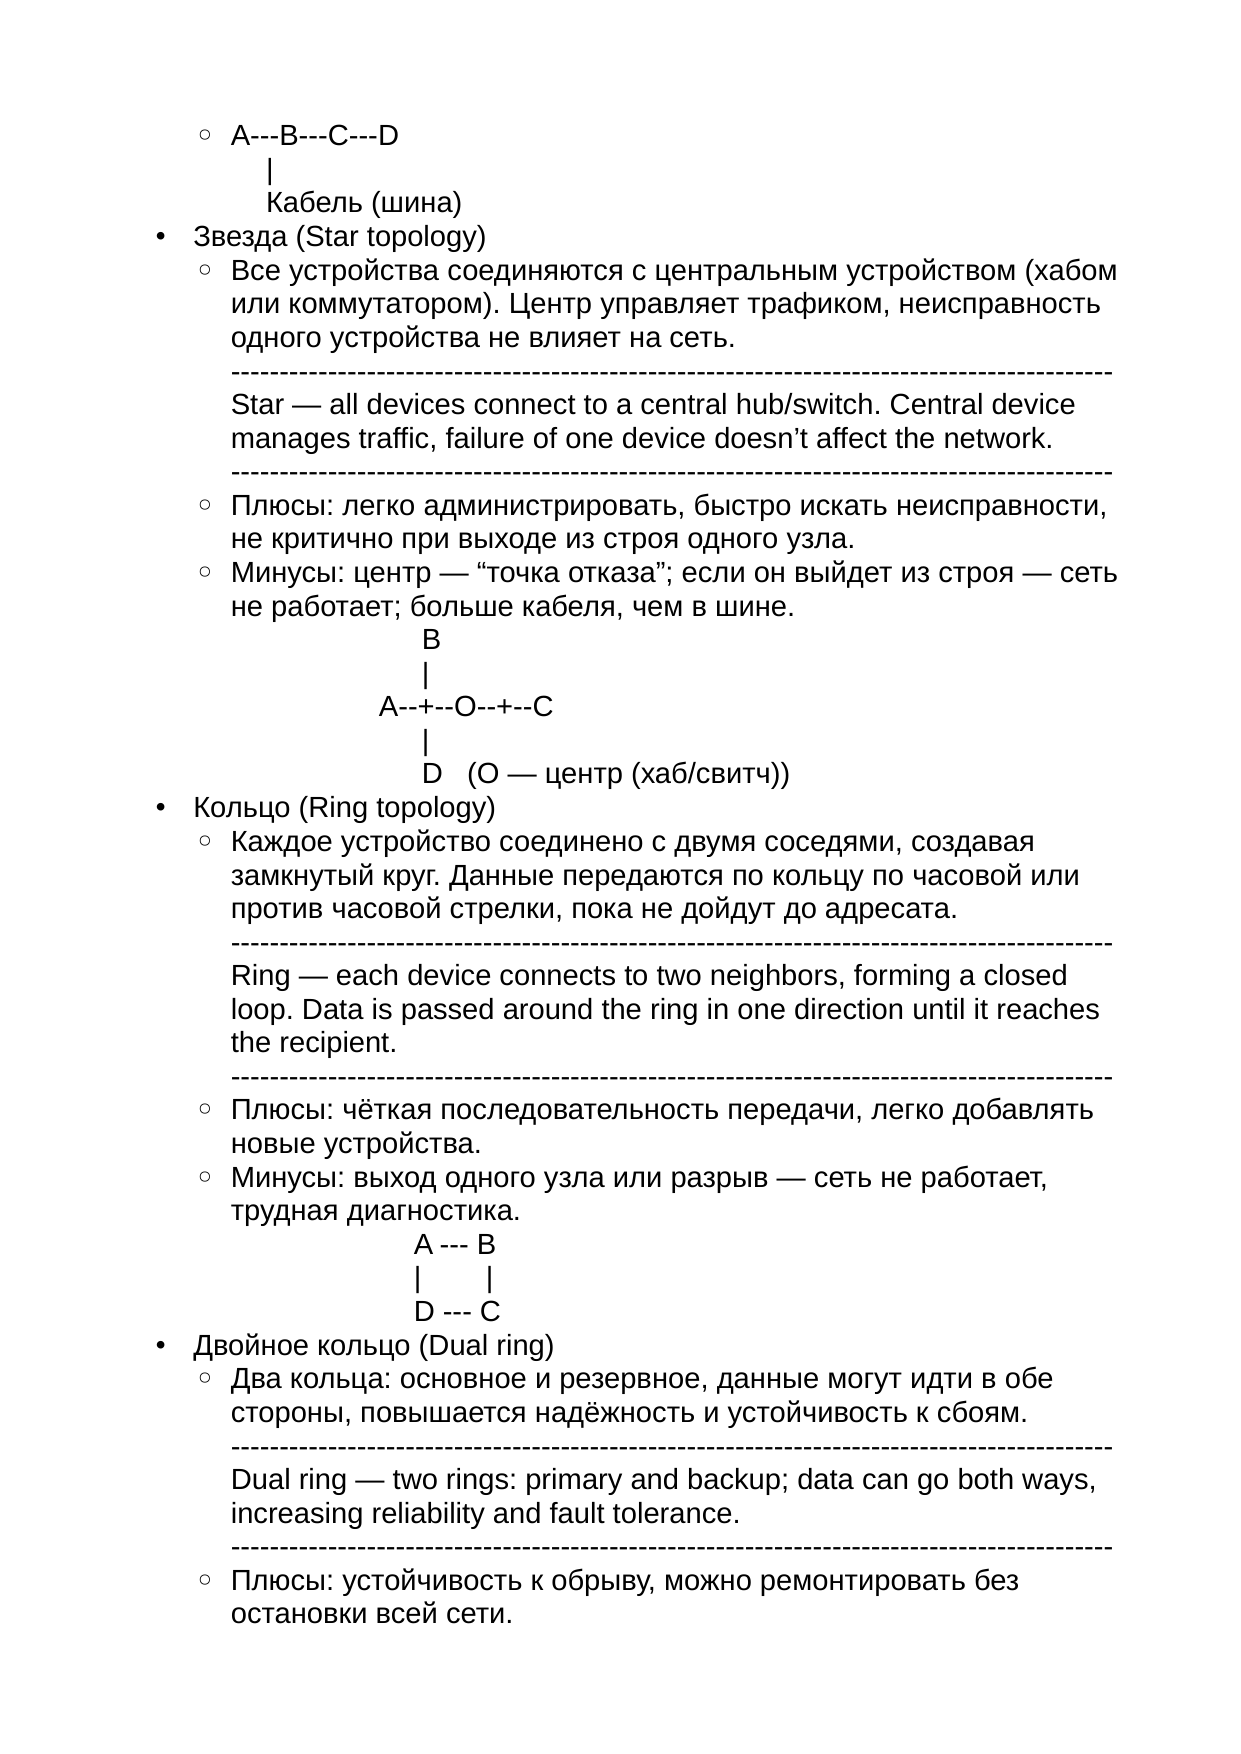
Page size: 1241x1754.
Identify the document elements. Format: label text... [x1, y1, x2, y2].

list Плюсы: чёткая последовательность передачи, легко добавлять новые устройства. [193, 1092, 1122, 1159]
text | [118, 152, 1122, 185]
list ------------------------------------------------------------------------------------------- [193, 353, 1122, 387]
text | | [118, 1260, 1122, 1294]
list Плюсы: легко администрировать, быстро искать неисправности, не критично при выходе из строя одного узла. [193, 488, 1122, 555]
list -------------------------------------------------------------------------------------------Ring — each device connects to two neighbors, forming a closed loop. Data is passed around the ring in one direction until it reaches the recipient. [193, 924, 1122, 1059]
list ------------------------------------------------------------------------------------------- [193, 1059, 1122, 1092]
text Кабель (шина) [118, 185, 1122, 219]
list -------------------------------------------------------------------------------------------Dual ring — two rings: primary and backup; data can go both ways, increasing reliability and fault tolerance. [193, 1428, 1122, 1529]
list Все устройства соединяются с центральным устройством (хабом или коммутатором). Центр управляет трафиком, неисправность одного устройства не влияет на сеть. [193, 253, 1122, 353]
text D (O — центр (хаб/свитч)) [118, 756, 1122, 790]
list Два кольца: основное и резервное, данные могут идти в обе стороны, повышается надёжность и устойчивость к сбоям. [193, 1361, 1122, 1428]
list Каждое устройство соединено с двумя соседями, создавая замкнутый круг. Данные передаются по кольцу по часовой или против часовой стрелки, пока не дойдут до адресата. [193, 824, 1122, 924]
text A --- B [118, 1227, 1122, 1260]
text A--+--O--+--C [118, 689, 1122, 723]
list Кольцо (Ring topology) [156, 790, 1122, 824]
list Минусы: выход одного узла или разрыв — сеть не работает, трудная диагностика. [193, 1159, 1122, 1227]
list Star — all devices connect to a central hub/switch. Central device manages traffic, failure of one device doesn’t affect the network. [193, 387, 1122, 454]
list Плюсы: устойчивость к обрыву, можно ремонтировать без остановки всей сети. [193, 1563, 1122, 1630]
list Звезда (Star topology) [156, 219, 1122, 253]
list Минусы: центр — “точка отказа”; если он выйдет из строя — сеть не работает; больше кабеля, чем в шине. [193, 555, 1122, 622]
text B [118, 622, 1122, 656]
text | [118, 656, 1122, 689]
list ------------------------------------------------------------------------------------------- [193, 454, 1122, 488]
list Двойное кольцо (Dual ring) [156, 1327, 1122, 1361]
list ------------------------------------------------------------------------------------------- [193, 1529, 1122, 1563]
list A---B---C---D [193, 118, 1122, 152]
text | [118, 723, 1122, 756]
text D --- C [118, 1294, 1122, 1327]
